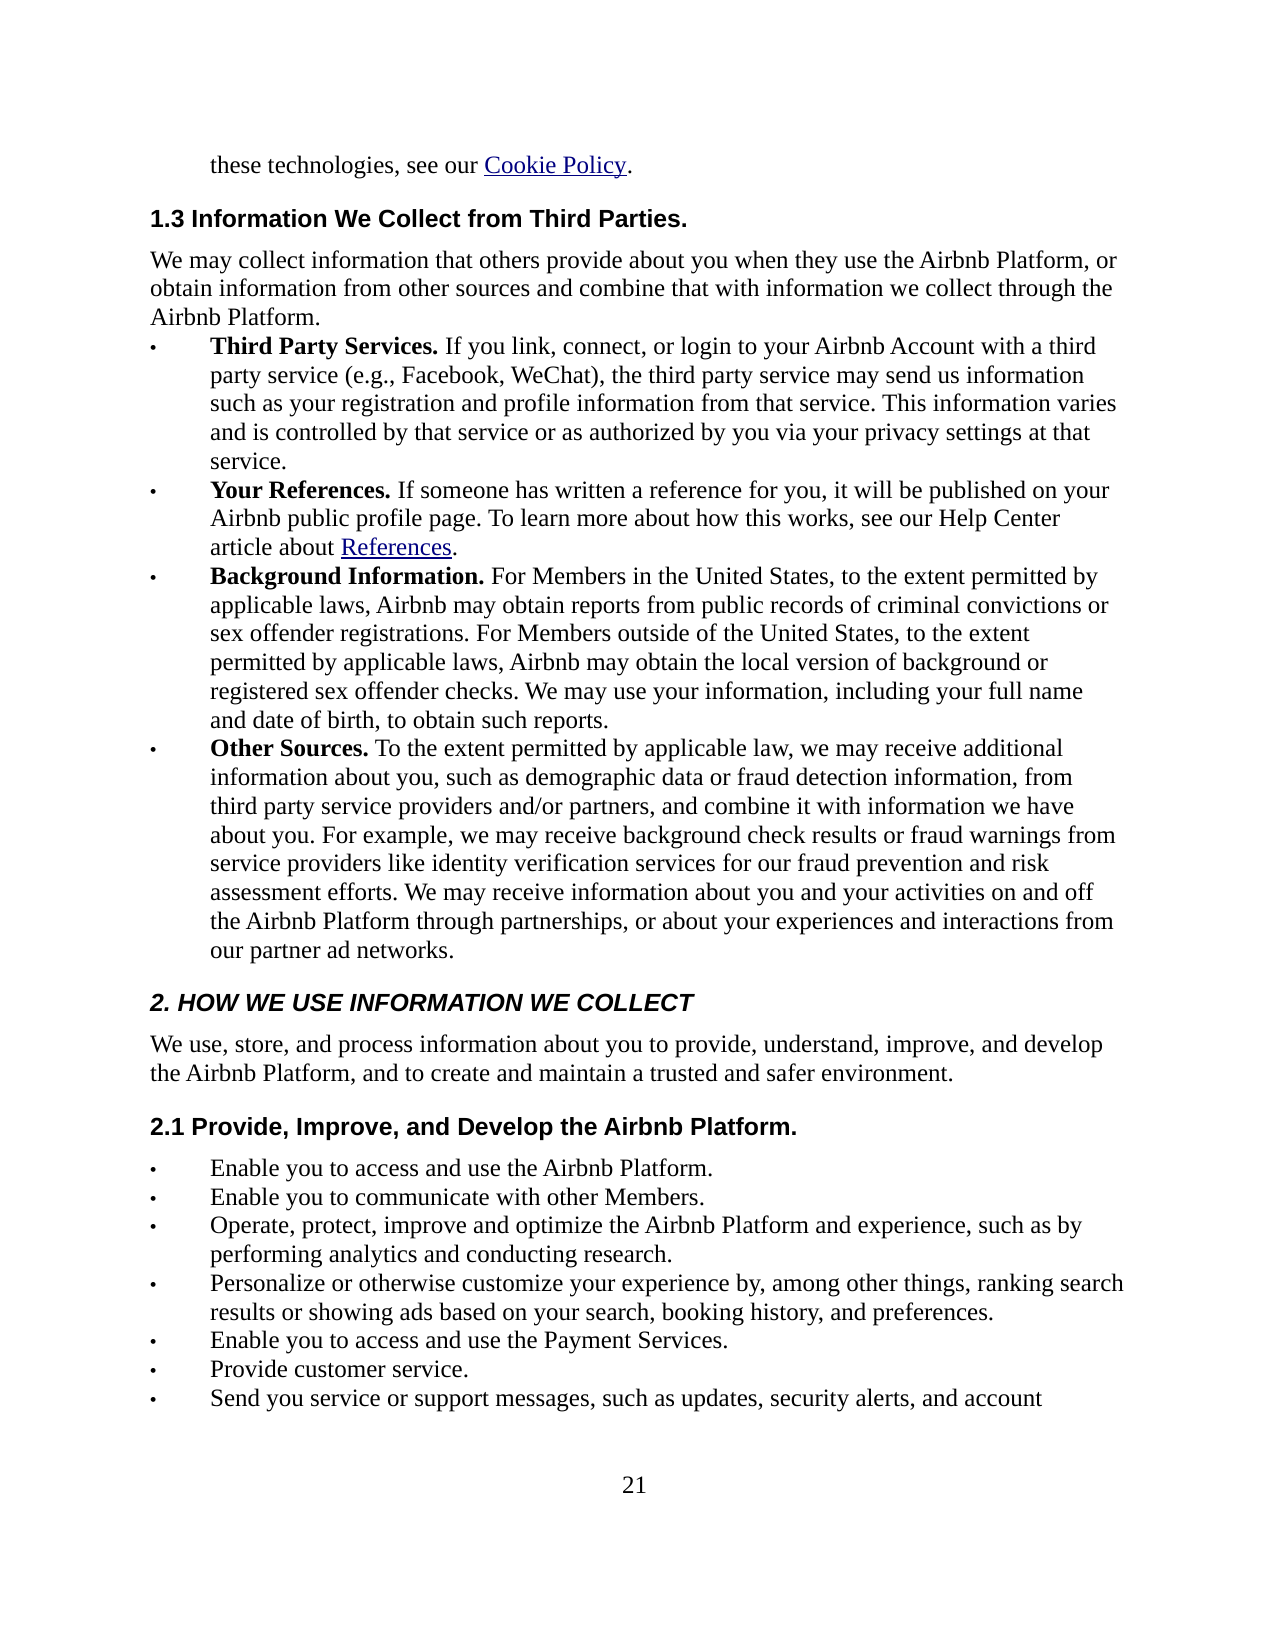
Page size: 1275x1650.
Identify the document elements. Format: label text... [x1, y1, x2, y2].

subtitle 2. HOW WE USE INFORMATION WE COLLECT [150, 988, 1125, 1017]
list Background Information. For Members in the United States, to the extent permitted by applicable laws, Airbnb may obtain reports from public records of criminal convictions or sex offender registrations. For Members outside of the United States, to the extent permitted by applicable laws, Airbnb may obtain the local version of background or registered sex offender checks. We may use your information, including your full name and date of birth, to obtain such reports. [150, 561, 1125, 733]
subtitle 2.1 Provide, Improve, and Develop the Airbnb Platform. [150, 1112, 1125, 1141]
text We use, store, and process information about you to provide, understand, improve, and develop the Airbnb Platform, and to create and maintain a trusted and safer environment. [150, 1029, 1125, 1087]
list Personalize or otherwise customize your experience by, among other things, ranking search results or showing ads based on your search, booking history, and preferences. [150, 1268, 1125, 1326]
list Enable you to access and use the Payment Services. [150, 1326, 1125, 1354]
text We may collect information that others provide about you when they use the Airbnb Platform, or obtain information from other sources and combine that with information we collect through the Airbnb Platform. [150, 245, 1125, 331]
list Third Party Services. If you link, connect, or login to your Airbnb Account with a third party service (e.g., Facebook, WeChat), the third party service may send us information such as your registration and profile information from that service. This information varies and is controlled by that service or as authorized by you via your privacy settings at that service. [150, 331, 1125, 475]
list Enable you to communicate with other Members. [150, 1182, 1125, 1211]
list Enable you to access and use the Airbnb Platform. [150, 1153, 1125, 1182]
list Your References. If someone has written a reference for you, it will be published on your Airbnb public profile page. To learn more about how this works, see our Help Center article about References. [150, 475, 1125, 561]
list these technologies, see our Cookie Policy. [150, 150, 1125, 179]
list Send you service or support messages, such as updates, security alerts, and account [150, 1383, 1125, 1412]
list Other Sources. To the extent permitted by applicable law, we may receive additional information about you, such as demographic data or fraud detection information, from third party service providers and/or partners, and combine it with information we have about you. For example, we may receive background check results or fraud warnings from service providers like identity verification services for our fraud prevention and risk assessment efforts. We may receive information about you and your activities on and off the Airbnb Platform through partnerships, or about your experiences and interactions from our partner ad networks. [150, 733, 1125, 963]
list Provide customer service. [150, 1354, 1125, 1383]
subtitle 1.3 Information We Collect from Third Parties. [150, 204, 1125, 232]
list Operate, protect, improve and optimize the Airbnb Platform and experience, such as by performing analytics and conducting research. [150, 1211, 1125, 1268]
